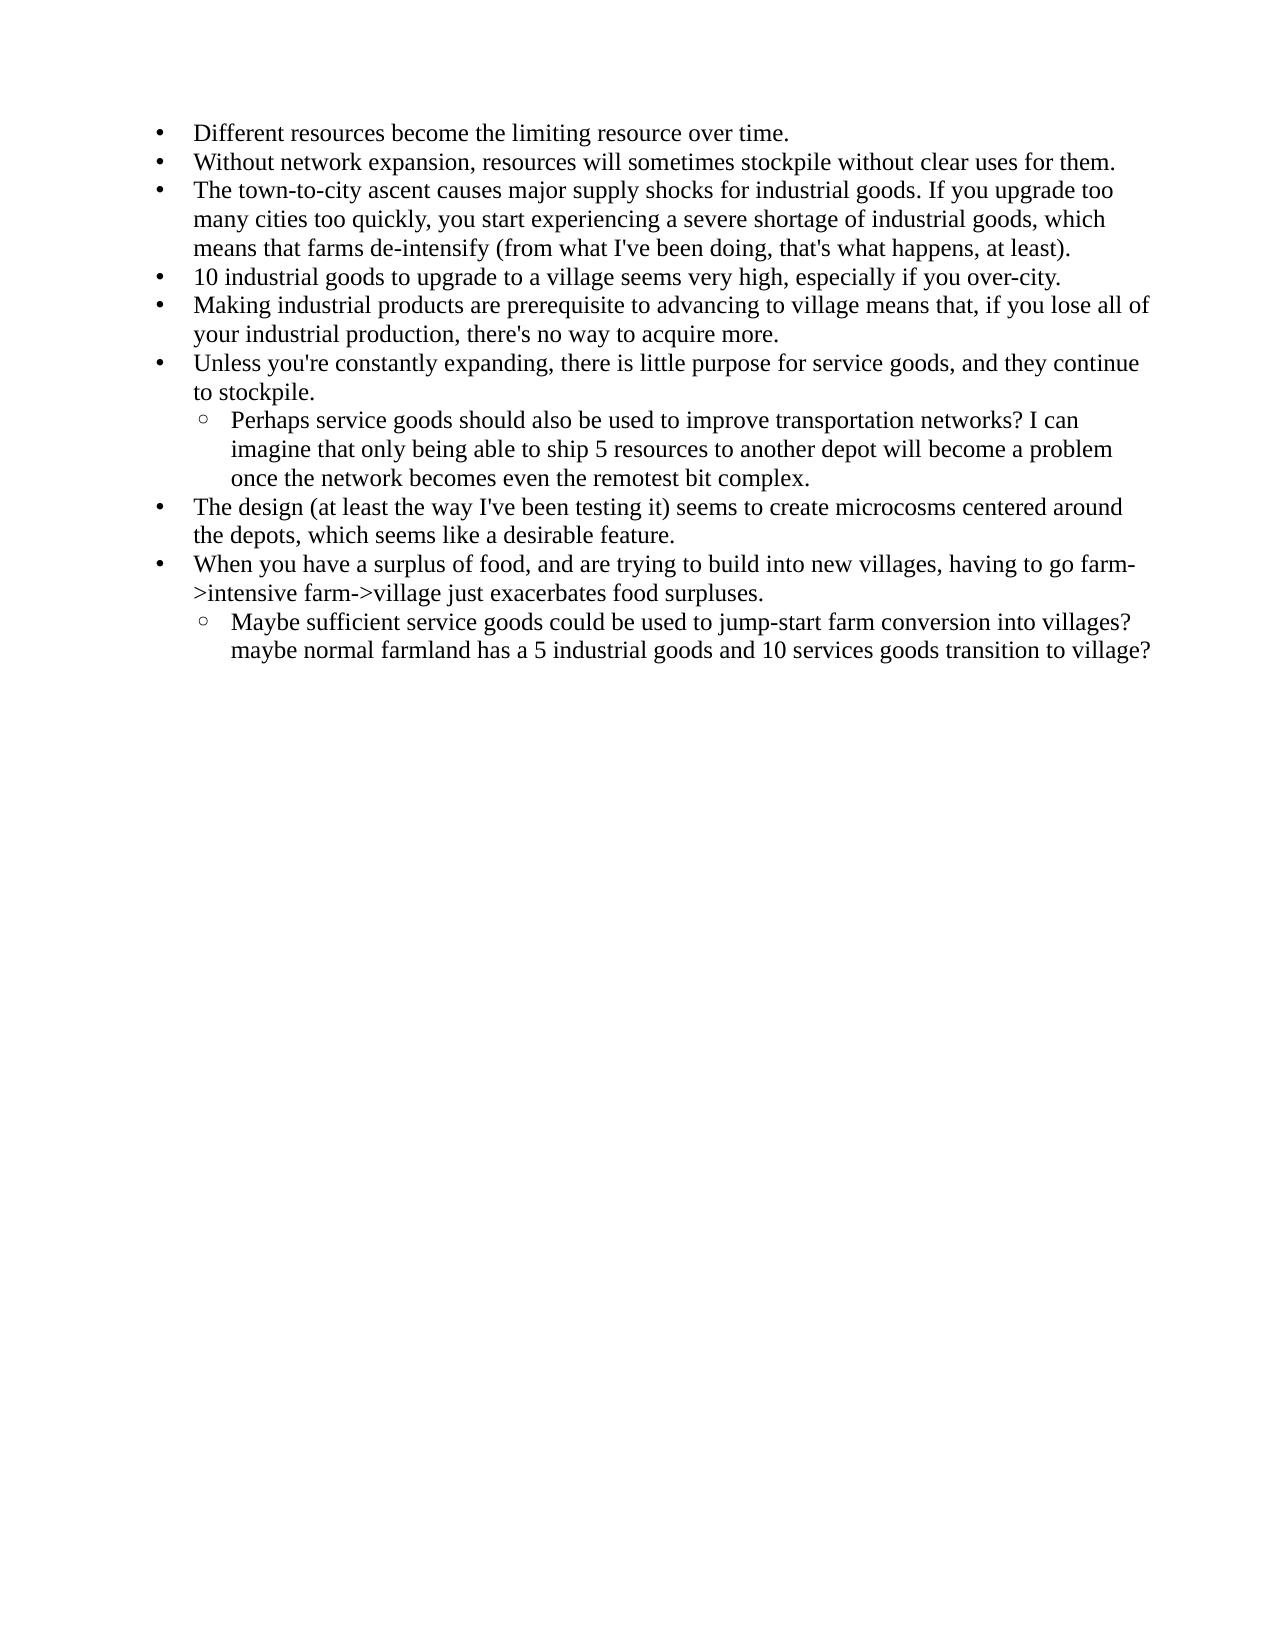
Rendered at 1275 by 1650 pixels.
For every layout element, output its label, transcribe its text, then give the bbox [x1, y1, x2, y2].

list Making industrial products are prerequisite to advancing to village means that, if you lose all of your industrial production, there's no way to acquire more. [156, 291, 1157, 348]
list Different resources become the limiting resource over time. [156, 118, 1157, 147]
list Maybe sufficient service goods could be used to jump-start farm conversion into villages? maybe normal farmland has a 5 industrial goods and 10 services goods transition to village? [193, 607, 1157, 664]
list The design (at least the way I've been testing it) seems to create microcosms centered around the depots, which seems like a desirable feature. [156, 492, 1157, 549]
list The town-to-city ascent causes major supply shocks for industrial goods. If you upgrade too many cities too quickly, you start experiencing a severe shortage of industrial goods, which means that farms de-intensify (from what I've been doing, that's what happens, at least). [156, 176, 1157, 262]
list Perhaps service goods should also be used to improve transportation networks? I can imagine that only being able to ship 5 resources to another depot will become a problem once the network becomes even the remotest bit complex. [193, 406, 1157, 492]
list Unless you're constantly expanding, there is little purpose for service goods, and they continue to stockpile. [156, 348, 1157, 406]
list 10 industrial goods to upgrade to a village seems very high, especially if you over-city. [156, 262, 1157, 291]
list Without network expansion, resources will sometimes stockpile without clear uses for them. [156, 147, 1157, 176]
list When you have a surplus of food, and are trying to build into new villages, having to go farm->intensive farm->village just exacerbates food surpluses. [156, 549, 1157, 607]
